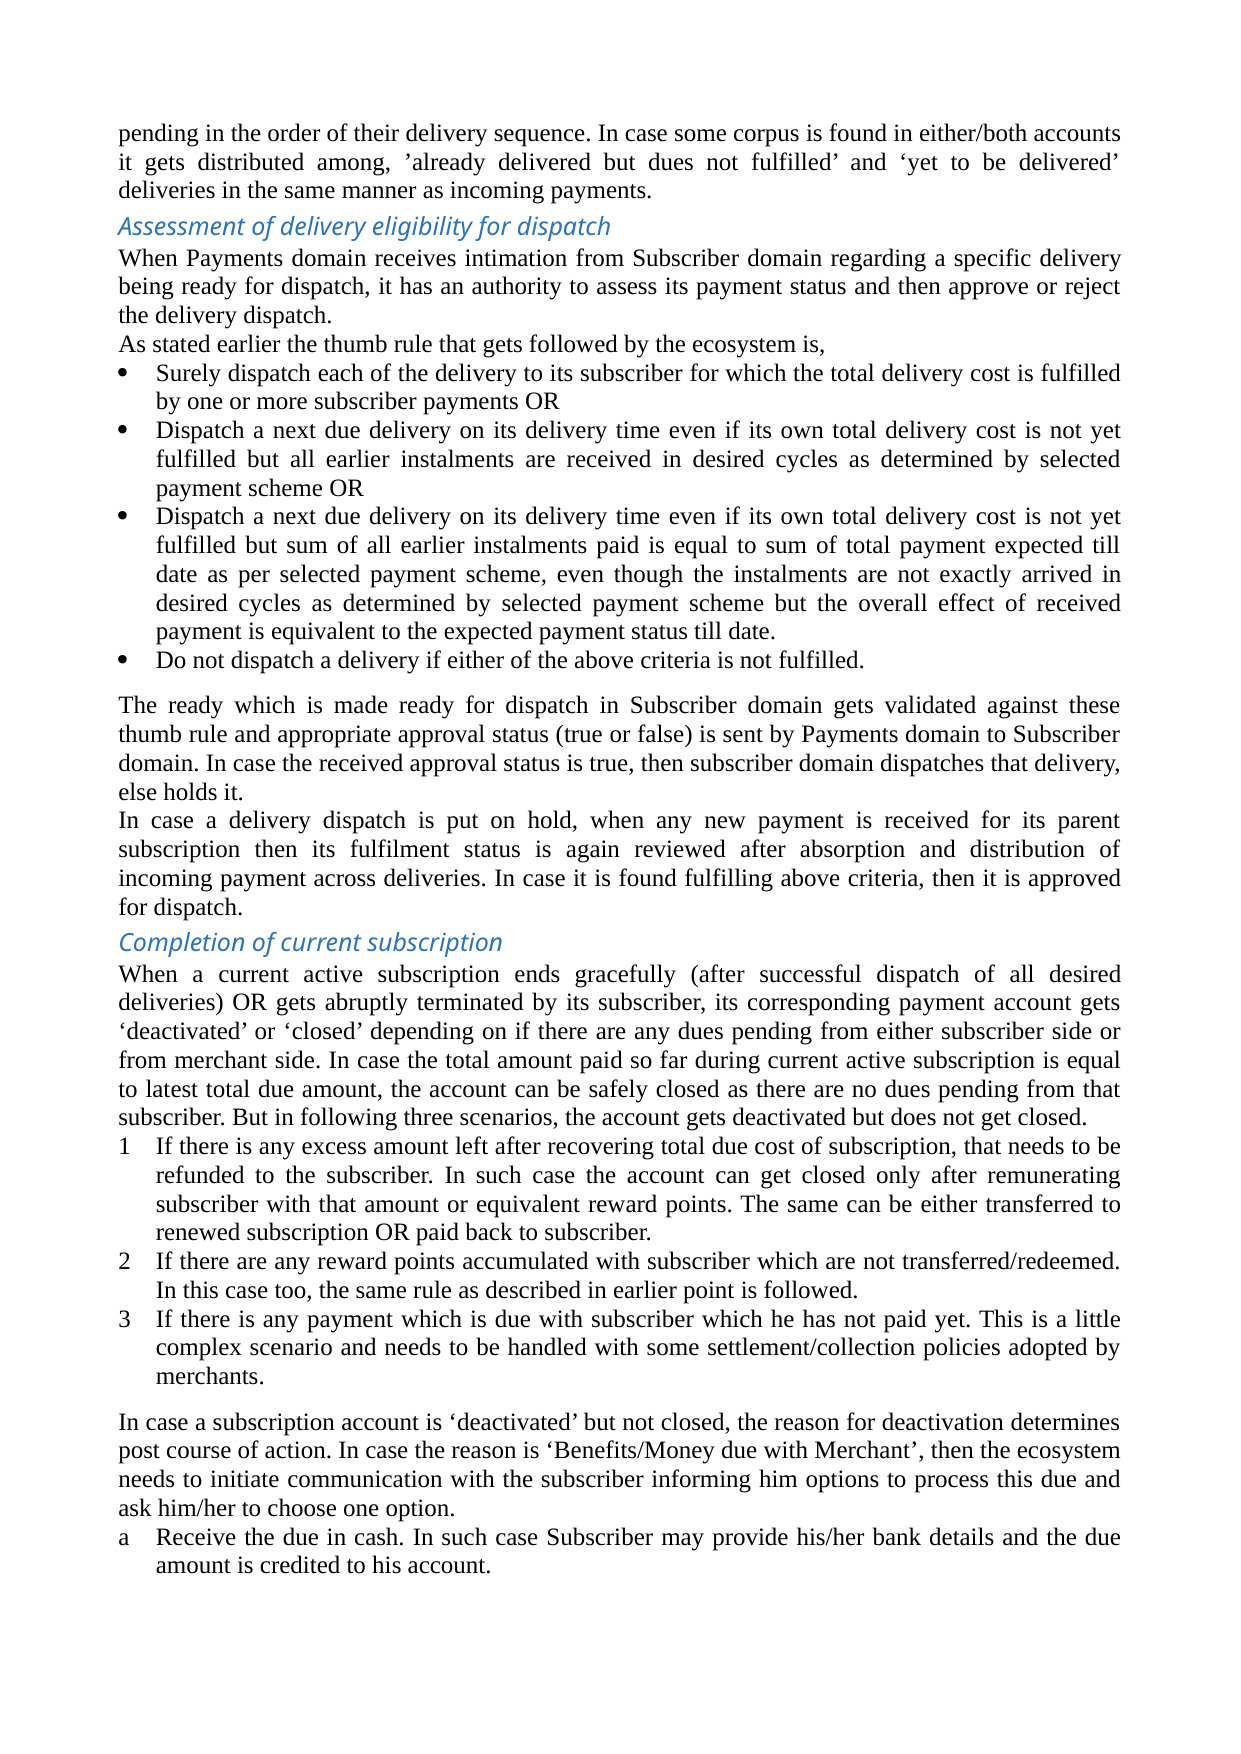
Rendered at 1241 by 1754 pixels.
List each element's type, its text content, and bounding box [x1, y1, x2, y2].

subtitle Assessment of delivery eligibility for dispatch [118, 208, 1122, 243]
text pending in the order of their delivery sequence. In case some corpus is found in either/both accounts it gets distributed among, ’already delivered but dues not fulfilled’ and ‘yet to be delivered’ deliveries in the same manner as incoming payments. [118, 118, 1122, 204]
list Surely dispatch each of the delivery to its subscriber for which the total delivery cost is fulfilled by one or more subscriber payments OR [118, 358, 1122, 415]
list If there are any reward points accumulated with subscriber which are not transferred/redeemed. In this case too, the same rule as described in earlier point is followed. [118, 1246, 1122, 1304]
text In case a delivery dispatch is put on hold, when any new payment is received for its parent subscription then its fulfilment status is again reviewed after absorption and distribution of incoming payment across deliveries. In case it is found fulfilling above criteria, then it is approved for dispatch. [118, 806, 1122, 921]
list Dispatch a next due delivery on its delivery time even if its own total delivery cost is not yet fulfilled but sum of all earlier instalments paid is equal to sum of total payment expected till date as per selected payment scheme, even though the instalments are not exactly arrived in desired cycles as determined by selected payment scheme but the overall effect of received payment is equivalent to the expected payment status till date. [118, 501, 1122, 645]
subtitle Completion of current subscription [118, 925, 1122, 959]
list As stated earlier the thumb rule that gets followed by the ecosystem is, [118, 329, 1122, 358]
text The ready which is made ready for dispatch in Subscriber domain gets validated against these thumb rule and appropriate approval status (true or false) is sent by Payments domain to Subscriber domain. In case the received approval status is true, then subscriber domain dispatches that delivery, else holds it. [118, 691, 1122, 806]
text In case a subscription account is ‘deactivated’ but not closed, the reason for deactivation determines post course of action. In case the reason is ‘Benefits/Money due with Merchant’, then the ecosystem needs to initiate communication with the subscriber informing him options to process this due and ask him/her to choose one option. [118, 1407, 1122, 1522]
text When a current active subscription ends gracefully (after successful dispatch of all desired deliveries) OR gets abruptly terminated by its subscriber, its corresponding payment account gets ‘deactivated’ or ‘closed’ depending on if there are any dues pending from either subscriber side or from merchant side. In case the total amount paid so far during current active subscription is equal to latest total due amount, the account can be safely closed as there are no dues pending from that subscriber. But in following three scenarios, the account gets deactivated but does not get closed. [118, 959, 1122, 1131]
list If there is any payment which is due with subscriber which he has not paid yet. This is a little complex scenario and needs to be handled with some settlement/collection policies adopted by merchants. [118, 1304, 1122, 1390]
list Do not dispatch a delivery if either of the above criteria is not fulfilled. [118, 645, 1122, 674]
list Receive the due in cash. In such case Subscriber may provide his/her bank details and the due amount is credited to his account. [118, 1522, 1122, 1579]
list Dispatch a next due delivery on its delivery time even if its own total delivery cost is not yet fulfilled but all earlier instalments are received in desired cycles as determined by selected payment scheme OR [118, 415, 1122, 501]
text When Payments domain receives intimation from Subscriber domain regarding a specific delivery being ready for dispatch, it has an authority to assess its payment status and then approve or reject the delivery dispatch. [118, 243, 1122, 329]
list If there is any excess amount left after recovering total due cost of subscription, that needs to be refunded to the subscriber. In such case the account can get closed only after remunerating subscriber with that amount or equivalent reward points. The same can be either transferred to renewed subscription OR paid back to subscriber. [118, 1131, 1122, 1246]
